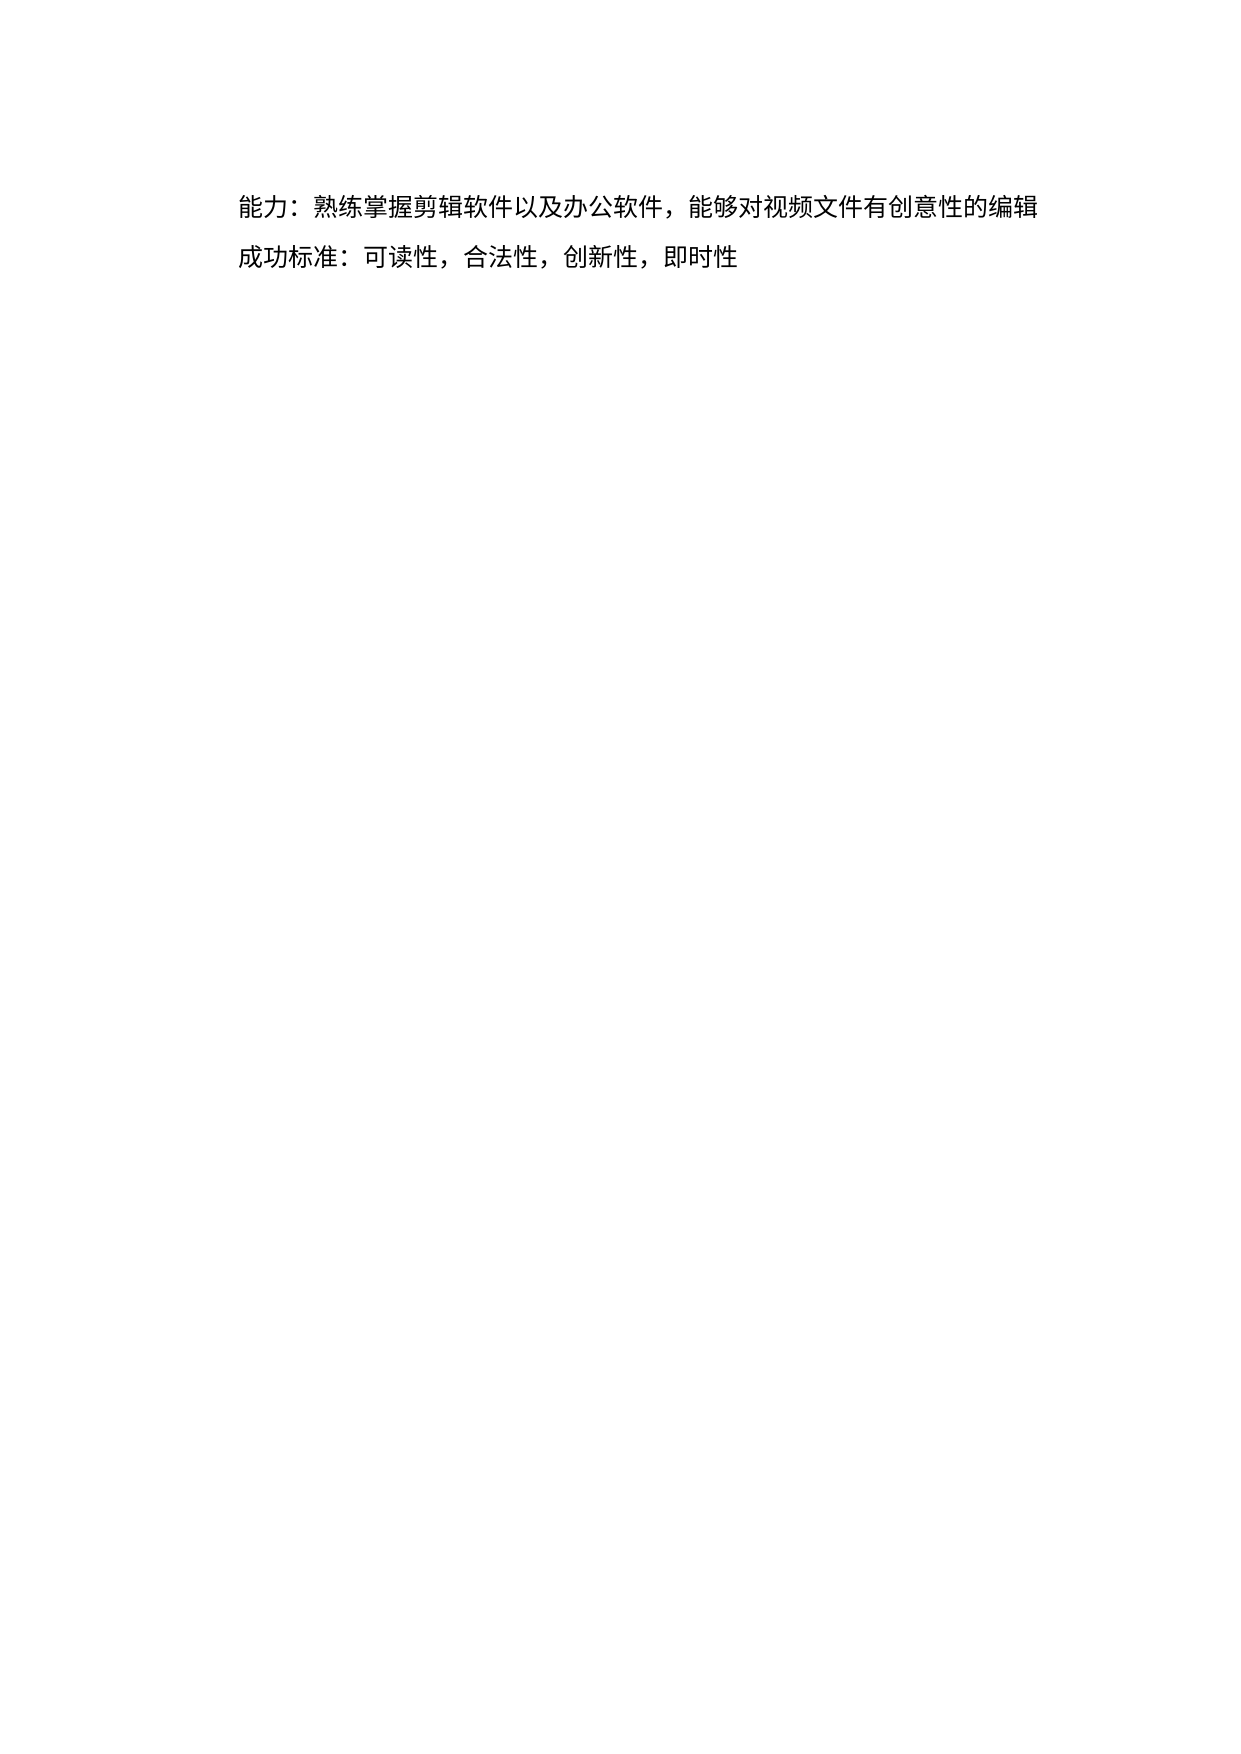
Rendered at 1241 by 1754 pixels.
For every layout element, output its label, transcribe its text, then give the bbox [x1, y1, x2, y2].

text 成功标准：可读性，合法性，创新性，即时性 [118, 237, 1122, 273]
text 能力：熟练掌握剪辑软件以及办公软件，能够对视频文件有创意性的编辑 [118, 188, 1122, 224]
